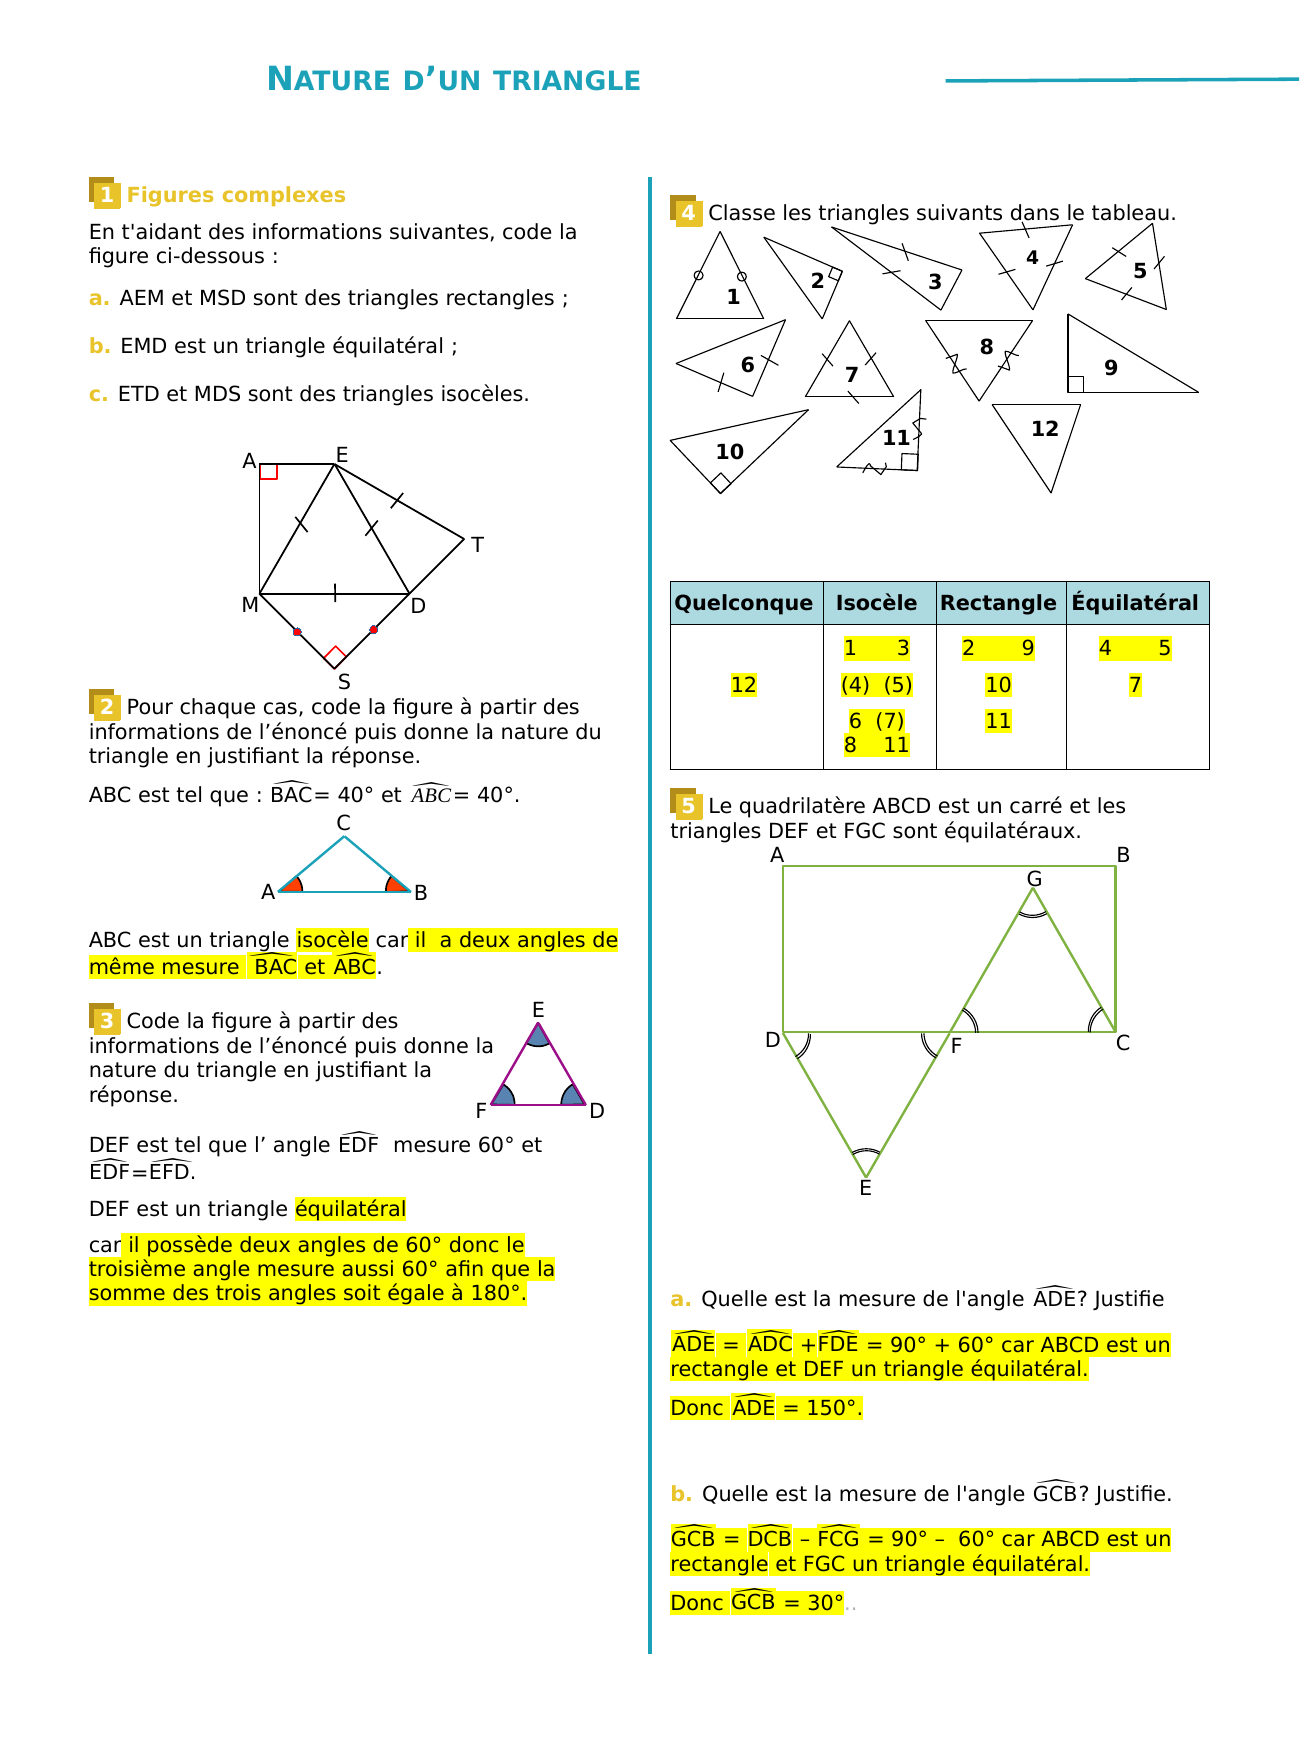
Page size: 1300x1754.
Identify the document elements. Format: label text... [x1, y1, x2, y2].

table_cell 12 [671, 625, 823, 769]
subtitle ABC est un triangle isocèle car il a deux angles de même mesure et . [88, 928, 296, 979]
table_cell 4 5 7 [1067, 625, 1209, 769]
subtitle En t'aidant des informations suivantes, code la figure ci-dessous : [88, 220, 623, 269]
subtitle ABC est tel que : = 40° et = 40°. [88, 780, 623, 808]
subtitle = + = 90° + 60° car ABCD est un rectangle et DEF un triangle équilatéral. [670, 1329, 747, 1357]
subtitle Donc [670, 1588, 731, 1615]
list EMD est un triangle équilatéral ; [88, 334, 629, 358]
subtitle = – = 90° – 60° car ABCD est un rectangle et FGC un triangle équilatéral. [860, 1524, 1205, 1576]
subtitle DEF est tel que l’ angle mesure 60° et = [88, 1131, 629, 1185]
subtitle DEF est un triangle équilatéral [406, 1197, 623, 1221]
table_header Rectangle [937, 582, 1066, 624]
table_header Équilatéral [1067, 582, 1209, 624]
table_header Quelconque [671, 582, 823, 624]
subtitle Pour chaque cas, code la figure à partir des informations de l’énoncé puis donne la nature du triangle en justifiant la réponse. [88, 689, 629, 768]
subtitle DEF est un triangle équilatéral [88, 1197, 295, 1221]
subtitle Classe les triangles suivants dans le tableau. [696, 195, 1211, 226]
table_header Isocèle [824, 582, 936, 624]
list Quelle est la mesure de l'angle ? Justifie. [670, 1479, 1211, 1507]
table_cell 1 3 (4) (5) 6 (7) 8 11 [824, 625, 936, 769]
list Quelle est la mesure de l'angle ? Justifie [670, 1285, 1211, 1312]
subtitle ABC est un triangle isocèle car il a deux angles de même mesure et . [369, 928, 623, 979]
subtitle Donc [670, 1393, 731, 1420]
list ETD et MDS sont des triangles isocèles. [88, 382, 629, 406]
subtitle = + = 90° + 60° car ABCD est un rectangle et DEF un triangle équilatéral. [792, 1329, 1205, 1381]
subtitle car il possède deux angles de 60° donc le troisième angle mesure aussi 60° afin que la somme des trois angles soit égale à 180°. [525, 1233, 623, 1306]
list AEM et MSD sont des triangles rectangles ; [88, 286, 629, 311]
table_cell 2 9 10 11 [937, 625, 1066, 769]
subtitle = 150°. [775, 1393, 1205, 1420]
subtitle Figures complexes [114, 177, 629, 208]
subtitle Code la figure à partir des informations de l’énoncé puis donne la nature du triangle en justifiant la réponse. [88, 1003, 629, 1107]
subtitle Le quadrilatère ABCD est un carré et les triangles DEF et FGC sont équilatéraux. [670, 788, 1211, 843]
subtitle = 30°.. [776, 1588, 1205, 1615]
